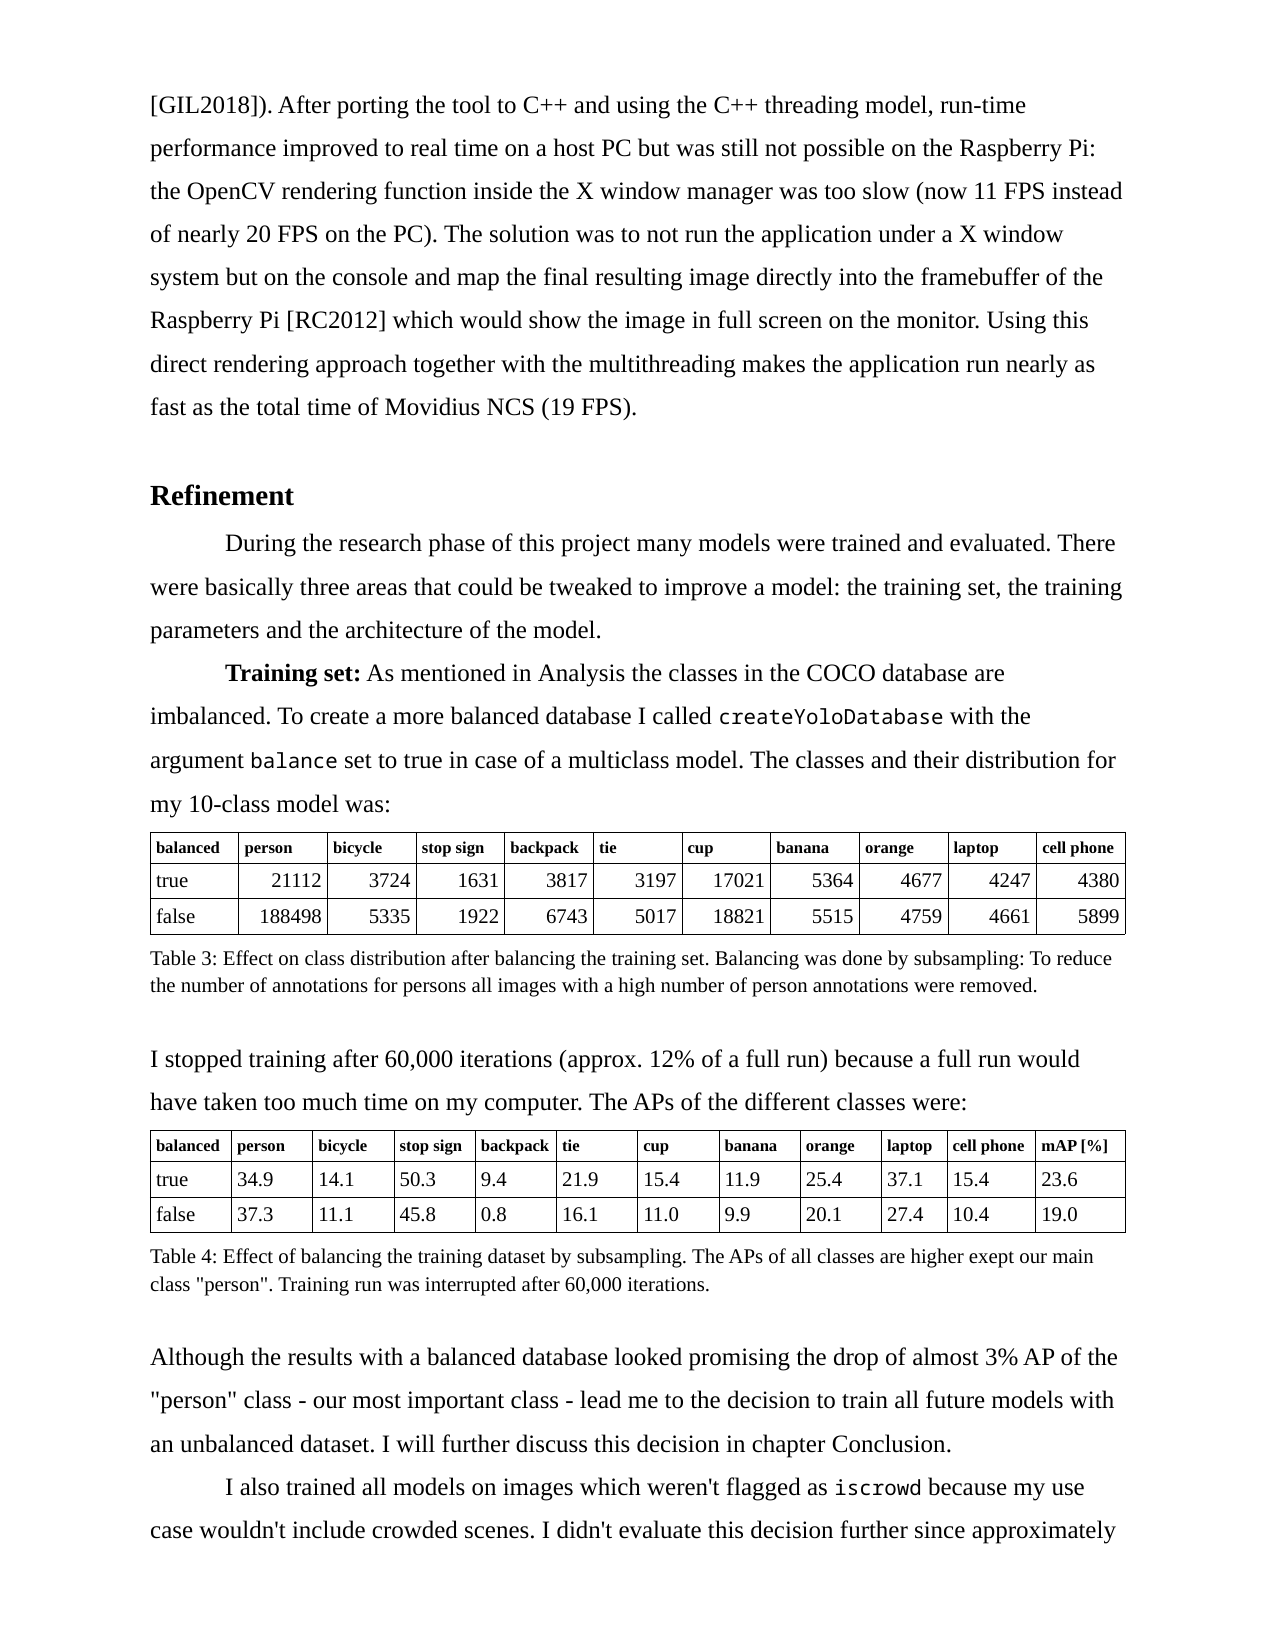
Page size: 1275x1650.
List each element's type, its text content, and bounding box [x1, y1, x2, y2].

table_header bicycle [313, 1131, 394, 1161]
table_cell 50.3 [395, 1162, 475, 1197]
text Although the results with a balanced database looked promising the drop of almost 3% AP of the "person" class - our most important class - lead me to the decision to train all future models with an unbalanced dataset. I will further discuss this decision in chapter Conclusion. [150, 1342, 1125, 1457]
table_header laptop [882, 1131, 947, 1161]
table_cell 21112 [239, 864, 327, 898]
table_cell 18821 [683, 899, 770, 934]
table_cell 37.3 [232, 1198, 312, 1232]
table_cell 17021 [683, 864, 770, 898]
table_cell 188498 [239, 899, 327, 934]
table_header laptop [949, 833, 1036, 862]
table_cell 3197 [594, 864, 682, 898]
table_cell 15.4 [948, 1162, 1035, 1197]
table_cell 0.8 [476, 1198, 556, 1232]
subtitle Table 4: Effect of balancing the training dataset by subsampling. The APs of all classes are higher exept our main class "person". Training run was interrupted after 60,000 iterations. [150, 1244, 1125, 1296]
table_cell 23.6 [1036, 1162, 1125, 1197]
table_cell 37.1 [882, 1162, 947, 1197]
table_header cell phone [1037, 833, 1125, 862]
table_cell 19.0 [1036, 1198, 1125, 1232]
table_cell 27.4 [882, 1198, 947, 1232]
table_cell 5515 [771, 899, 859, 934]
text I stopped training after 60,000 iterations (approx. 12% of a full run) because a full run would have taken too much time on my computer. The APs of the different classes were: [150, 1044, 1125, 1116]
table_cell 16.1 [557, 1198, 637, 1232]
table_cell 11.0 [638, 1198, 719, 1232]
table_cell 10.4 [948, 1198, 1035, 1232]
table_header bicycle [328, 833, 416, 862]
table_cell true [151, 864, 238, 898]
table_cell 14.1 [313, 1162, 394, 1197]
table_cell 21.9 [557, 1162, 637, 1197]
table_cell false [151, 899, 238, 934]
table_header person [239, 833, 327, 862]
table_cell 4759 [860, 899, 948, 934]
table_cell true [151, 1162, 231, 1197]
table_header cup [638, 1131, 719, 1161]
table_cell 25.4 [801, 1162, 881, 1197]
table_cell 3817 [505, 864, 593, 898]
table_header balanced [151, 1131, 231, 1161]
table_header stop sign [395, 1131, 475, 1161]
text Training set: As mentioned in Analysis the classes in the COCO database are imbalanced. To create a more balanced database I called createYoloDatabase with the argument balance set to true in case of a multiclass model. The classes and their distribution for my 10-class model was: [150, 658, 1125, 817]
table_cell 5364 [771, 864, 859, 898]
table_cell 6743 [505, 899, 593, 934]
table_header backpack [476, 1131, 556, 1161]
table_header orange [860, 833, 948, 862]
table_cell 45.8 [395, 1198, 475, 1232]
table_cell 34.9 [232, 1162, 312, 1197]
table_header person [232, 1131, 312, 1161]
table_cell 11.9 [720, 1162, 800, 1197]
text Refinement [150, 478, 1125, 512]
table_cell 1631 [417, 864, 504, 898]
table_cell 5899 [1037, 899, 1125, 934]
table_cell 20.1 [801, 1198, 881, 1232]
table_cell 1922 [417, 899, 504, 934]
table_cell 4247 [949, 864, 1036, 898]
table_cell false [151, 1198, 231, 1232]
table_header tie [594, 833, 682, 862]
table_header cell phone [948, 1131, 1035, 1161]
table_header tie [557, 1131, 637, 1161]
table_header orange [801, 1131, 881, 1161]
table_cell 3724 [328, 864, 416, 898]
table_header mAP [%] [1036, 1131, 1125, 1161]
table_cell 4380 [1037, 864, 1125, 898]
table_header backpack [505, 833, 593, 862]
text During the research phase of this project many models were trained and evaluated. There were basically three areas that could be tweaked to improve a model: the training set, the training parameters and the architecture of the model. [150, 528, 1125, 643]
table_cell 4661 [949, 899, 1036, 934]
table_cell 15.4 [638, 1162, 719, 1197]
table_cell 9.9 [720, 1198, 800, 1232]
subtitle Table 3: Effect on class distribution after balancing the training set. Balancing was done by subsampling: To reduce the number of annotations for persons all images with a high number of person annotations were removed. [150, 946, 1125, 997]
table_cell 9.4 [476, 1162, 556, 1197]
table_cell 4677 [860, 864, 948, 898]
text [GIL2018]). After porting the tool to C++ and using the C++ threading model, run-time performance improved to real time on a host PC but was still not possible on the Raspberry Pi: the OpenCV rendering function inside the X window manager was too slow (now 11 FPS instead of nearly 20 FPS on the PC). The solution was to not run the application under a X window system but on the console and map the final resulting image directly into the framebuffer of the Raspberry Pi [RC2012] which would show the image in full screen on the monitor. Using this direct rendering approach together with the multithreading makes the application run nearly as fast as the total time of Movidius NCS (19 FPS). [150, 90, 1125, 421]
table_header cup [683, 833, 770, 862]
table_header banana [720, 1131, 800, 1161]
table_cell 5017 [594, 899, 682, 934]
table_header balanced [151, 833, 238, 862]
table_cell 11.1 [313, 1198, 394, 1232]
table_header stop sign [417, 833, 504, 862]
table_header banana [771, 833, 859, 862]
text I also trained all models on images which weren't flagged as iscrowd because my use case wouldn't include crowded scenes. I didn't evaluate this decision further since approximately [150, 1472, 1125, 1544]
table_cell 5335 [328, 899, 416, 934]
